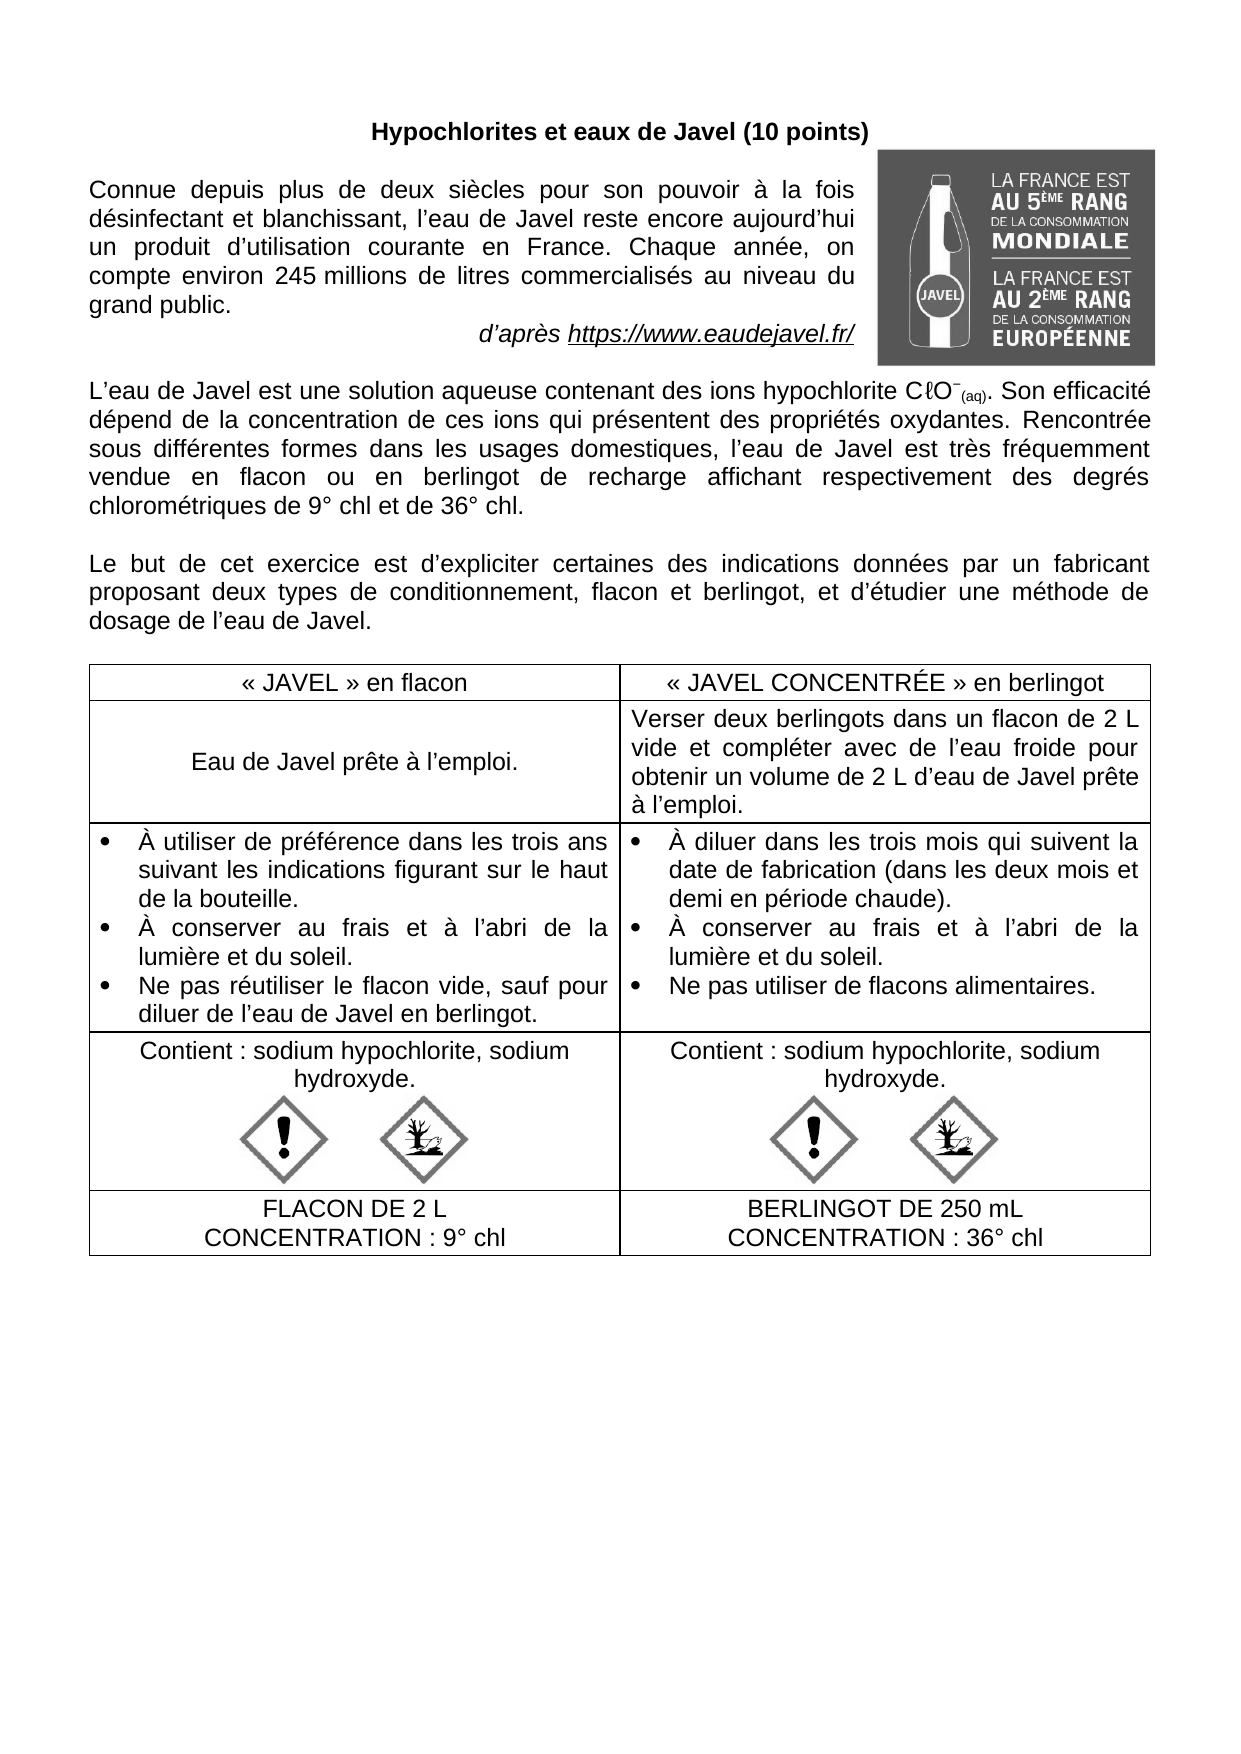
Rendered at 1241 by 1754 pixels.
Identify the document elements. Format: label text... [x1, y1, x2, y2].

table_cell FLACON DE 2 L CONCENTRATION : 9° chl [90, 1191, 619, 1255]
table_cell BERLINGOT DE 250 mL CONCENTRATION : 36° chl [621, 1191, 1150, 1255]
table_cell À utiliser de préférence dans les trois ans suivant les indications figurant sur le haut de la bouteille. À conserver au frais et à l’abri de la lumière et du soleil. Ne pas réutiliser le flacon vide, sauf pour diluer de l’eau de Javel en berlingot. [90, 824, 619, 1031]
table_cell Contient : sodium hypochlorite, sodium hydroxyde. [621, 1033, 1150, 1190]
table_cell Contient : sodium hypochlorite, sodium hydroxyde. [90, 1033, 619, 1190]
text L’eau de Javel est une solution aqueuse contenant des ions hypochlorite CℓO−(aq). Son efficacité dépend de la concentration de ces ions qui présentent des propriétés oxydantes. Rencontrée sous différentes formes dans les usages domestiques, l’eau de Javel est très fréquemment vendue en flacon ou en berlingot de recharge affichant respectivement des degrés chlorométriques de 9° chl et de 36° chl. [89, 376, 1152, 520]
table_header « JAVEL CONCENTRÉE » en berlingot [621, 665, 1150, 700]
table_header « JAVEL » en flacon [90, 665, 619, 700]
text d’après https://www.eaudejavel.fr/ [89, 319, 875, 347]
table_cell Verser deux berlingots dans un flacon de 2 L vide et compléter avec de l’eau froide pour obtenir un volume de 2 L d’eau de Javel prête à l’emploi. [621, 701, 1150, 822]
table_cell À diluer dans les trois mois qui suivent la date de fabrication (dans les deux mois et demi en période chaude). À conserver au frais et à l’abri de la lumière et du soleil. Ne pas utiliser de flacons alimentaires. [621, 824, 1150, 1031]
table_cell Eau de Javel prête à l’emploi. [90, 701, 619, 822]
text Connue depuis plus de deux siècles pour son pouvoir à la fois désinfectant et blanchissant, l’eau de Javel reste encore aujourd’hui un produit d’utilisation courante en France. Chaque année, on compte environ 245 millions de litres commercialisés au niveau du grand public. [89, 175, 875, 319]
text Le but de cet exercice est d’expliciter certaines des indications données par un fabricant proposant deux types de conditionnement, flacon et berlingot, et d’étudier une méthode de dosage de l’eau de Javel. [89, 549, 1152, 635]
text Hypochlorites et eaux de Javel (10 points) [89, 117, 1152, 146]
